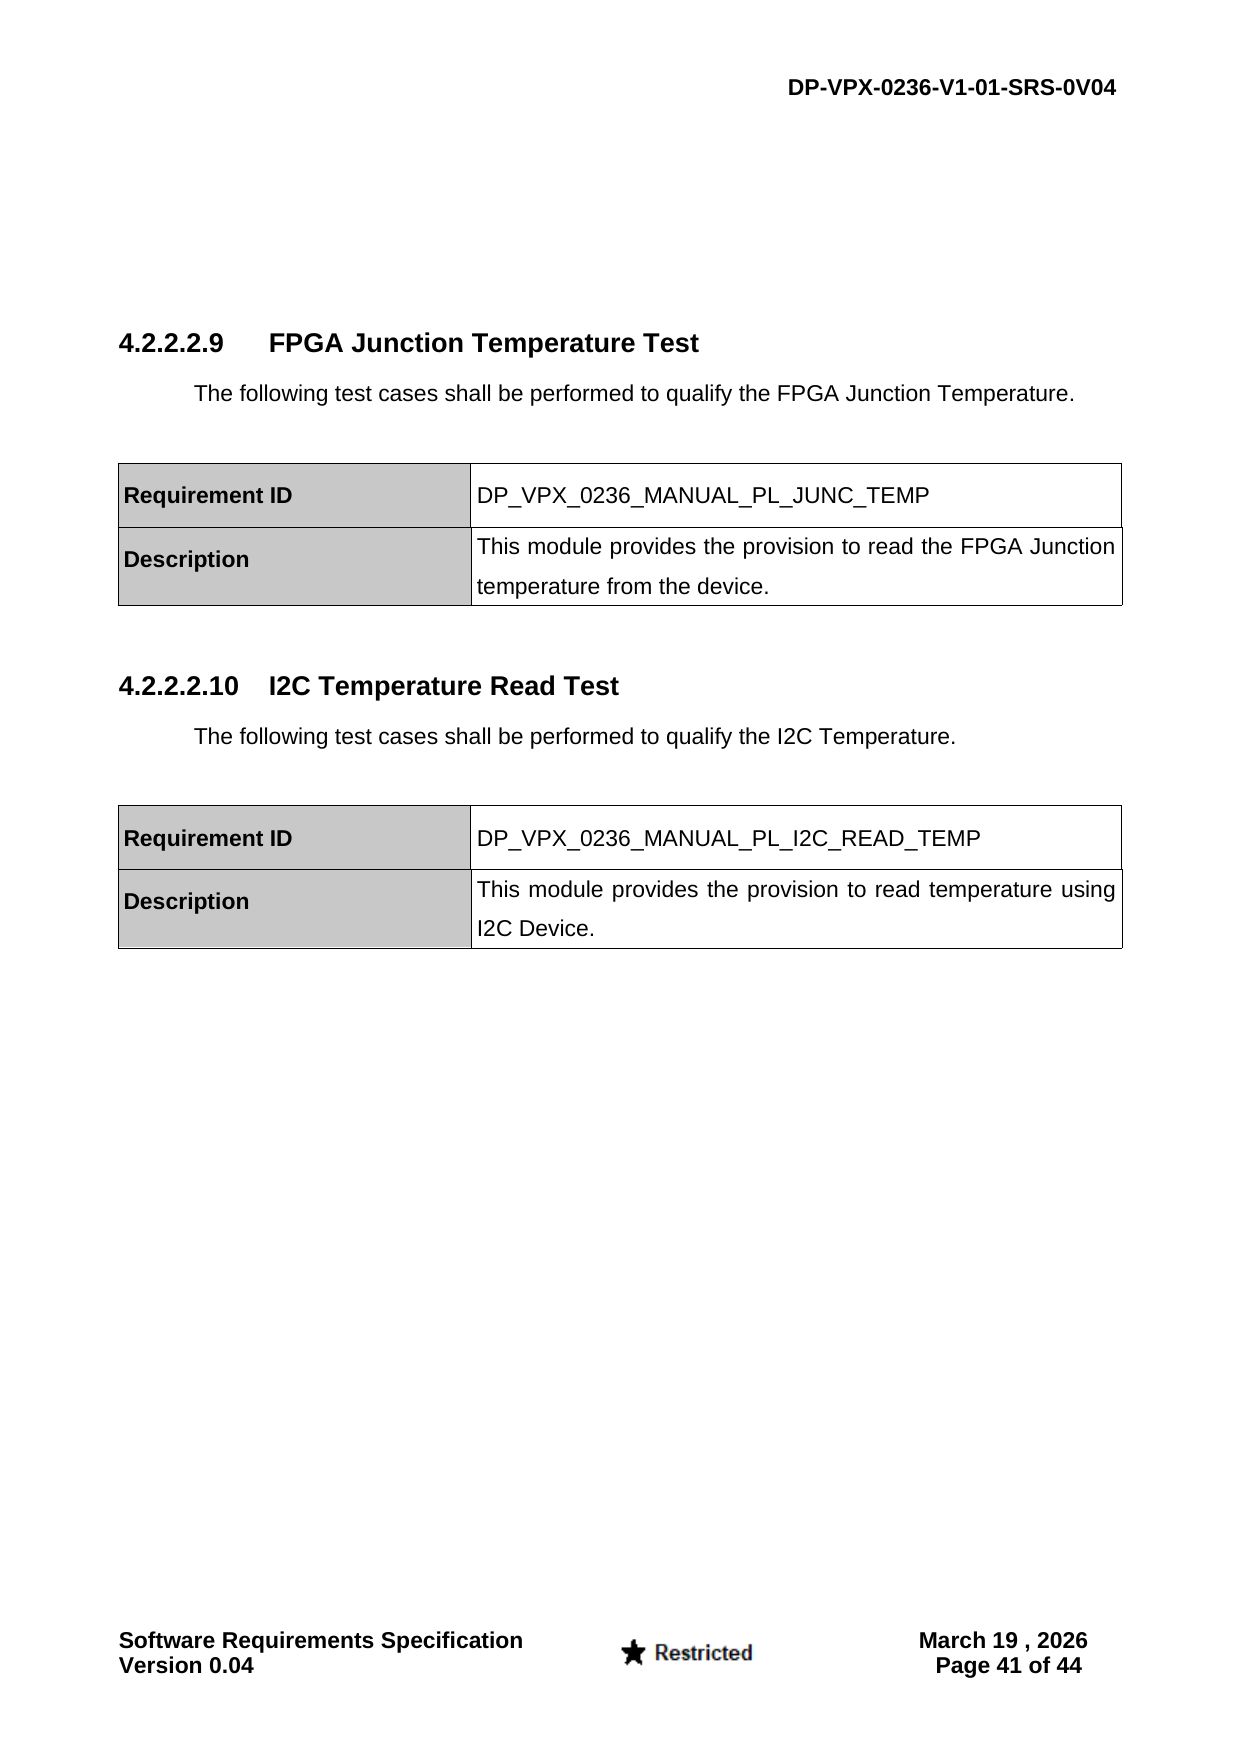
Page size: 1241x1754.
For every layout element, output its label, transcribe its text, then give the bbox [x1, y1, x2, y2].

subtitle FPGA Junction Temperature Test [118, 327, 1122, 358]
text The following test cases shall be performed to qualify the FPGA Junction Temperature. [118, 380, 1122, 406]
table_header DP_VPX_0236_MANUAL_PL_JUNC_TEMP [471, 464, 1121, 527]
table_cell Description [119, 528, 471, 605]
picture [611, 1630, 766, 1675]
table_header DP_VPX_0236_MANUAL_PL_I2C_READ_TEMP [471, 806, 1121, 869]
table_cell Description [119, 870, 471, 947]
text The following test cases shall be performed to qualify the I2C Temperature. [118, 723, 1122, 749]
table_header Requirement ID [119, 464, 470, 527]
subtitle I2C Temperature Read Test [118, 669, 1122, 701]
table_header Requirement ID [119, 806, 470, 869]
table_cell This module provides the provision to read the FPGA Junction temperature from the device. [472, 528, 1122, 605]
table_cell This module provides the provision to read temperature using I2C Device. [472, 870, 1122, 947]
